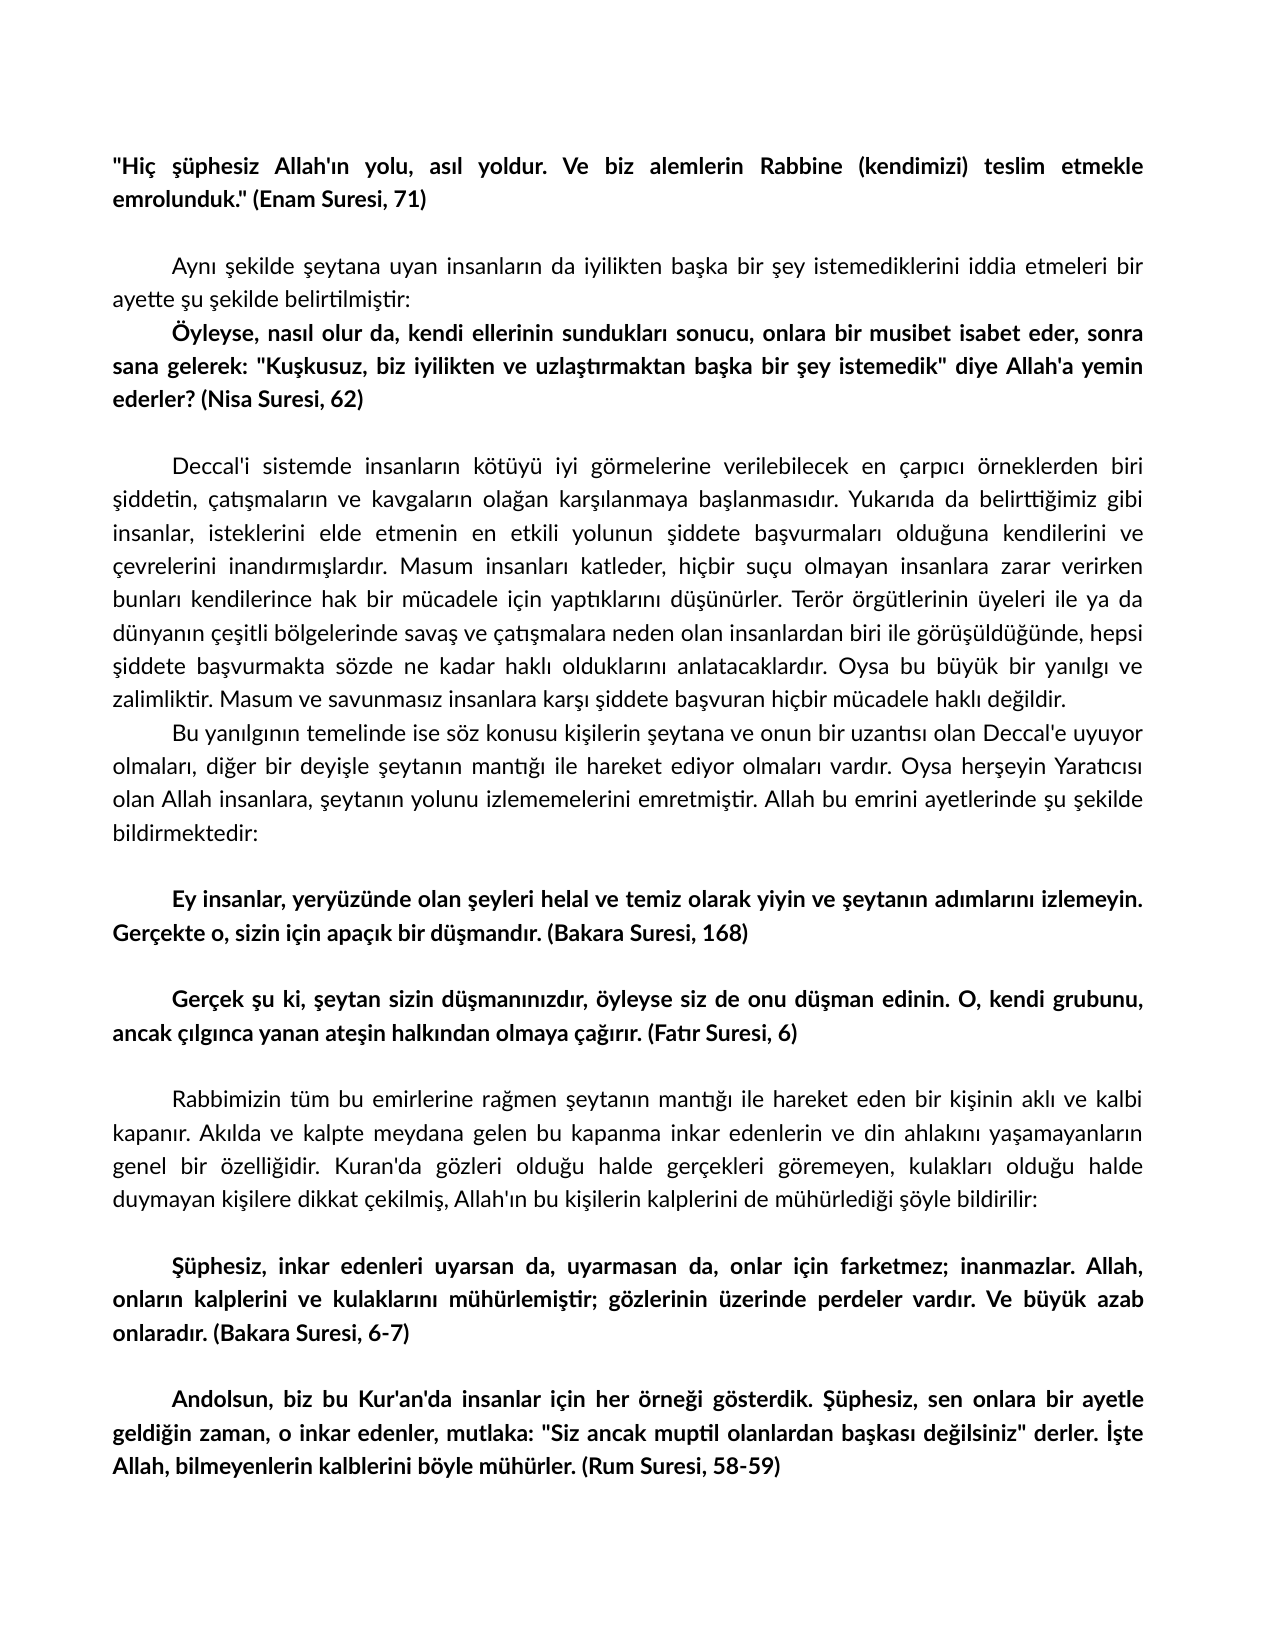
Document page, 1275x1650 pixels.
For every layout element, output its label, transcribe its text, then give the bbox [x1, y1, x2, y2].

text Rabbimizin tüm bu emirlerine rağmen şeytanın mantığı ile hareket eden bir kişinin aklı ve kalbi kapanır. Akılda ve kalpte meydana gelen bu kapanma inkar edenlerin ve din ahlakını yaşamayanların genel bir özelliğidir. Kuran'da gözleri olduğu halde gerçekleri göremeyen, kulakları olduğu halde duymayan kişilere dikkat çekilmiş, Allah'ın bu kişilerin kalplerini de mühürlediği şöyle bildirilir: [112, 1081, 1145, 1214]
text Öyleyse, nasıl olur da, kendi ellerinin sundukları sonucu, onlara bir musibet isabet eder, sonra sana gelerek: "Kuşkusuz, biz iyilikten ve uzlaştırmaktan başka bir şey istemedik" diye Allah'a yemin ederler? (Nisa Suresi, 62) [112, 314, 1145, 414]
text Andolsun, biz bu Kur'an'da insanlar için her örneği gösterdik. Şüphesiz, sen onlara bir ayetle geldiğin zaman, o inkar edenler, mutlaka: "Siz ancak muptil olanlardan başkası değilsiniz" derler. İşte Allah, bilmeyenlerin kalblerini böyle mühürler. (Rum Suresi, 58-59) [112, 1381, 1145, 1481]
text "Hiç şüphesiz Allah'ın yolu, asıl yoldur. Ve biz alemlerin Rabbine (kendimizi) teslim etmekle emrolunduk." (Enam Suresi, 71) [112, 148, 1145, 214]
text Deccal'i sistemde insanların kötüyü iyi görmelerine verilebilecek en çarpıcı örneklerden biri şiddetin, çatışmaların ve kavgaların olağan karşılanmaya başlanmasıdır. Yukarıda da belirttiğimiz gibi insanlar, isteklerini elde etmenin en etkili yolunun şiddete başvurmaları olduğuna kendilerini ve çevrelerini inandırmışlardır. Masum insanları katleder, hiçbir suçu olmayan insanlara zarar verirken bunları kendilerince hak bir mücadele için yaptıklarını düşünürler. Terör örgütlerinin üyeleri ile ya da dünyanın çeşitli bölgelerinde savaş ve çatışmalara neden olan insanlardan biri ile görüşüldüğünde, hepsi şiddete başvurmakta sözde ne kadar haklı olduklarını anlatacaklardır. Oysa bu büyük bir yanılgı ve zalimliktir. Masum ve savunmasız insanlara karşı şiddete başvuran hiçbir mücadele haklı değildir. [112, 448, 1145, 714]
text Gerçek şu ki, şeytan sizin düşmanınızdır, öyleyse siz de onu düşman edinin. O, kendi grubunu, ancak çılgınca yanan ateşin halkından olmaya çağırır. (Fatır Suresi, 6) [112, 981, 1145, 1048]
text Şüphesiz, inkar edenleri uyarsan da, uyarmasan da, onlar için farketmez; inanmazlar. Allah, onların kalplerini ve kulaklarını mühürlemiştir; gözlerinin üzerinde perdeler vardır. Ve büyük azab onlaradır. (Bakara Suresi, 6-7) [112, 1248, 1145, 1348]
text Ey insanlar, yeryüzünde olan şeyleri helal ve temiz olarak yiyin ve şeytanın adımlarını izlemeyin. Gerçekte o, sizin için apaçık bir düşmandır. (Bakara Suresi, 168) [112, 881, 1145, 948]
text Bu yanılgının temelinde ise söz konusu kişilerin şeytana ve onun bir uzantısı olan Deccal'e uyuyor olmaları, diğer bir deyişle şeytanın mantığı ile hareket ediyor olmaları vardır. Oysa herşeyin Yaratıcısı olan Allah insanlara, şeytanın yolunu izlememelerini emretmiştir. Allah bu emrini ayetlerinde şu şekilde bildirmektedir: [112, 714, 1145, 848]
text Aynı şekilde şeytana uyan insanların da iyilikten başka bir şey istemediklerini iddia etmeleri bir ayette şu şekilde belirtilmiştir: [112, 248, 1145, 314]
